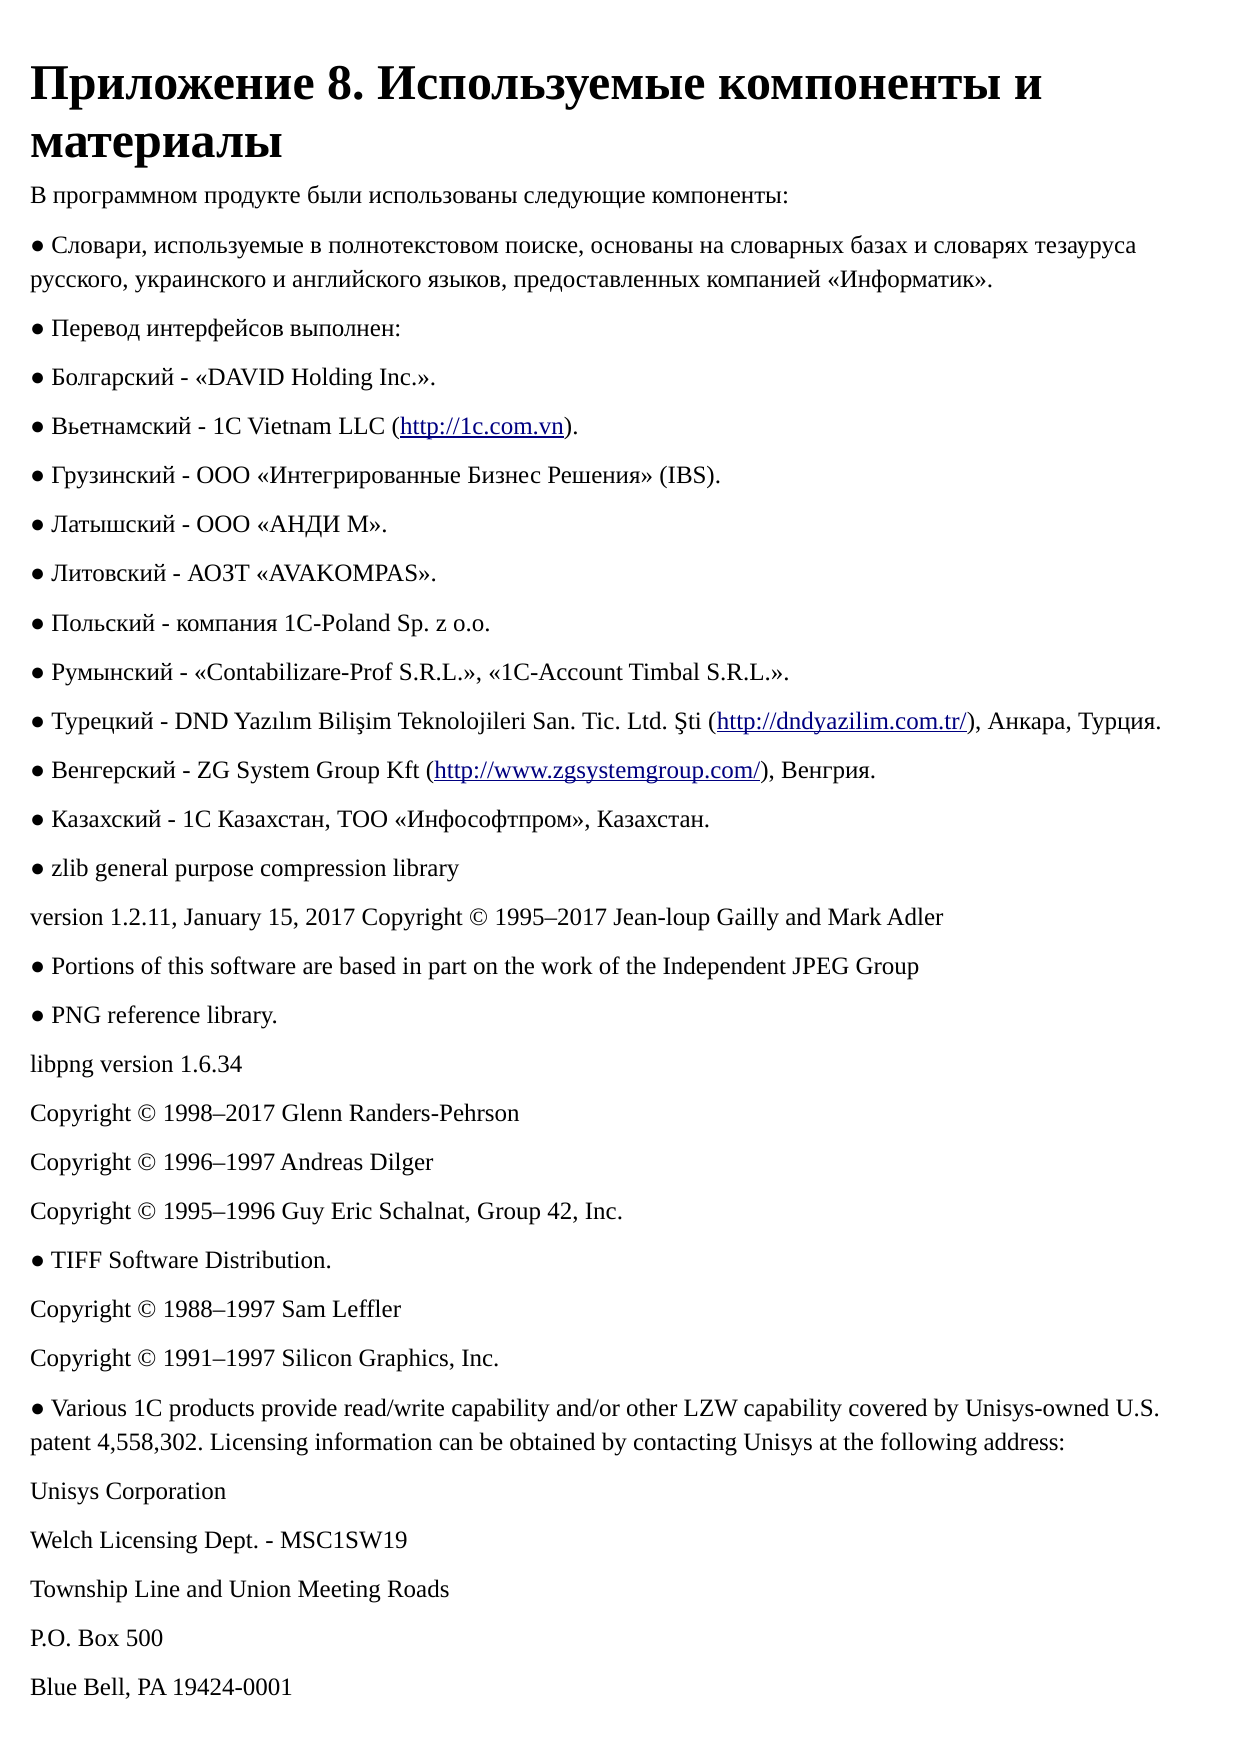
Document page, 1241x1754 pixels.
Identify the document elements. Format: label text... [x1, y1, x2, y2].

text В программном продукте были использованы следующие компоненты: [30, 181, 1211, 209]
text ● zlib general purpose compression library [30, 853, 1211, 882]
text P.O. Box 500 [30, 1623, 1211, 1652]
text ● Болгарский ‑ «DAVID Holding Inc.». [30, 362, 1211, 391]
text Welch Licensing Dept. ‑ MSC1SW19 [30, 1525, 1211, 1554]
text ● Латышский ‑ ООО «АНДИ М». [30, 509, 1211, 538]
text ● PNG reference library. [30, 1000, 1211, 1029]
text Unisys Corporation [30, 1476, 1211, 1505]
text Copyright © 1998–2017 Glenn Randers-Pehrson [30, 1098, 1211, 1127]
text ● Венгерский ‑ ZG System Group Kft (http://www.zgsystemgroup.com/), Венгрия. [30, 755, 1211, 783]
text ● Various 1С products provide read/write capability and/or other LZW capability covered by Unisys-owned U.S. patent 4,558,302. Licensing information can be obtained by contacting Unisys at the following address: [30, 1393, 1211, 1456]
text ● Польский ‑ компания 1C-Poland Sp. z o.o. [30, 608, 1211, 636]
text ● Словари, используемые в полнотекстовом поиске, основаны на словарных базах и словарях тезауруса русского, украинского и английского языков, предоставленных компанией «Информатик». [30, 230, 1211, 293]
text Copyright © 1996–1997 Andreas Dilger [30, 1147, 1211, 1176]
text Copyright © 1988–1997 Sam Leffler [30, 1294, 1211, 1323]
text libpng version 1.6.34 [30, 1049, 1211, 1078]
text ● Румынский ‑ «Contabilizare-Prof S.R.L.», «1C-Account Timbal S.R.L.». [30, 657, 1211, 685]
text ● Portions of this software are based in part on the work of the Independent JPEG Group [30, 951, 1211, 980]
text ● Перевод интерфейсов выполнен: [30, 313, 1211, 342]
text ● Турецкий ‑ DND Yazılım Bilişim Teknolojileri San. Tic. Ltd. Şti (http://dndyazilim.com.tr/), Анкара, Турция. [30, 706, 1211, 734]
text ● Вьетнамский ‑ 1C Vietnam LLC (http://1c.com.vn). [30, 411, 1211, 440]
text ● TIFF Software Distribution. [30, 1245, 1211, 1274]
text Blue Bell, PA 19424-0001 [30, 1672, 1211, 1701]
text Township Line and Union Meeting Roads [30, 1574, 1211, 1603]
text Copyright © 1995–1996 Guy Eric Schalnat, Group 42, Inc. [30, 1196, 1211, 1225]
text version 1.2.11, January 15, 2017 Copyright © 1995–2017 Jean-loup Gailly and Mark Adler [30, 902, 1211, 931]
subtitle Приложение 8. Используемые компоненты и материалы [30, 53, 1211, 168]
text ● Литовский ‑ АОЗТ «AVAKOMPAS». [30, 558, 1211, 587]
text ● Казахский ‑ 1С Казахстан, ТОО «Инфософтпром», Казахстан. [30, 804, 1211, 833]
text Copyright © 1991–1997 Silicon Graphics, Inc. [30, 1343, 1211, 1372]
text ● Грузинский ‑ ООО «Интегрированные Бизнес Решения» (IBS). [30, 460, 1211, 489]
